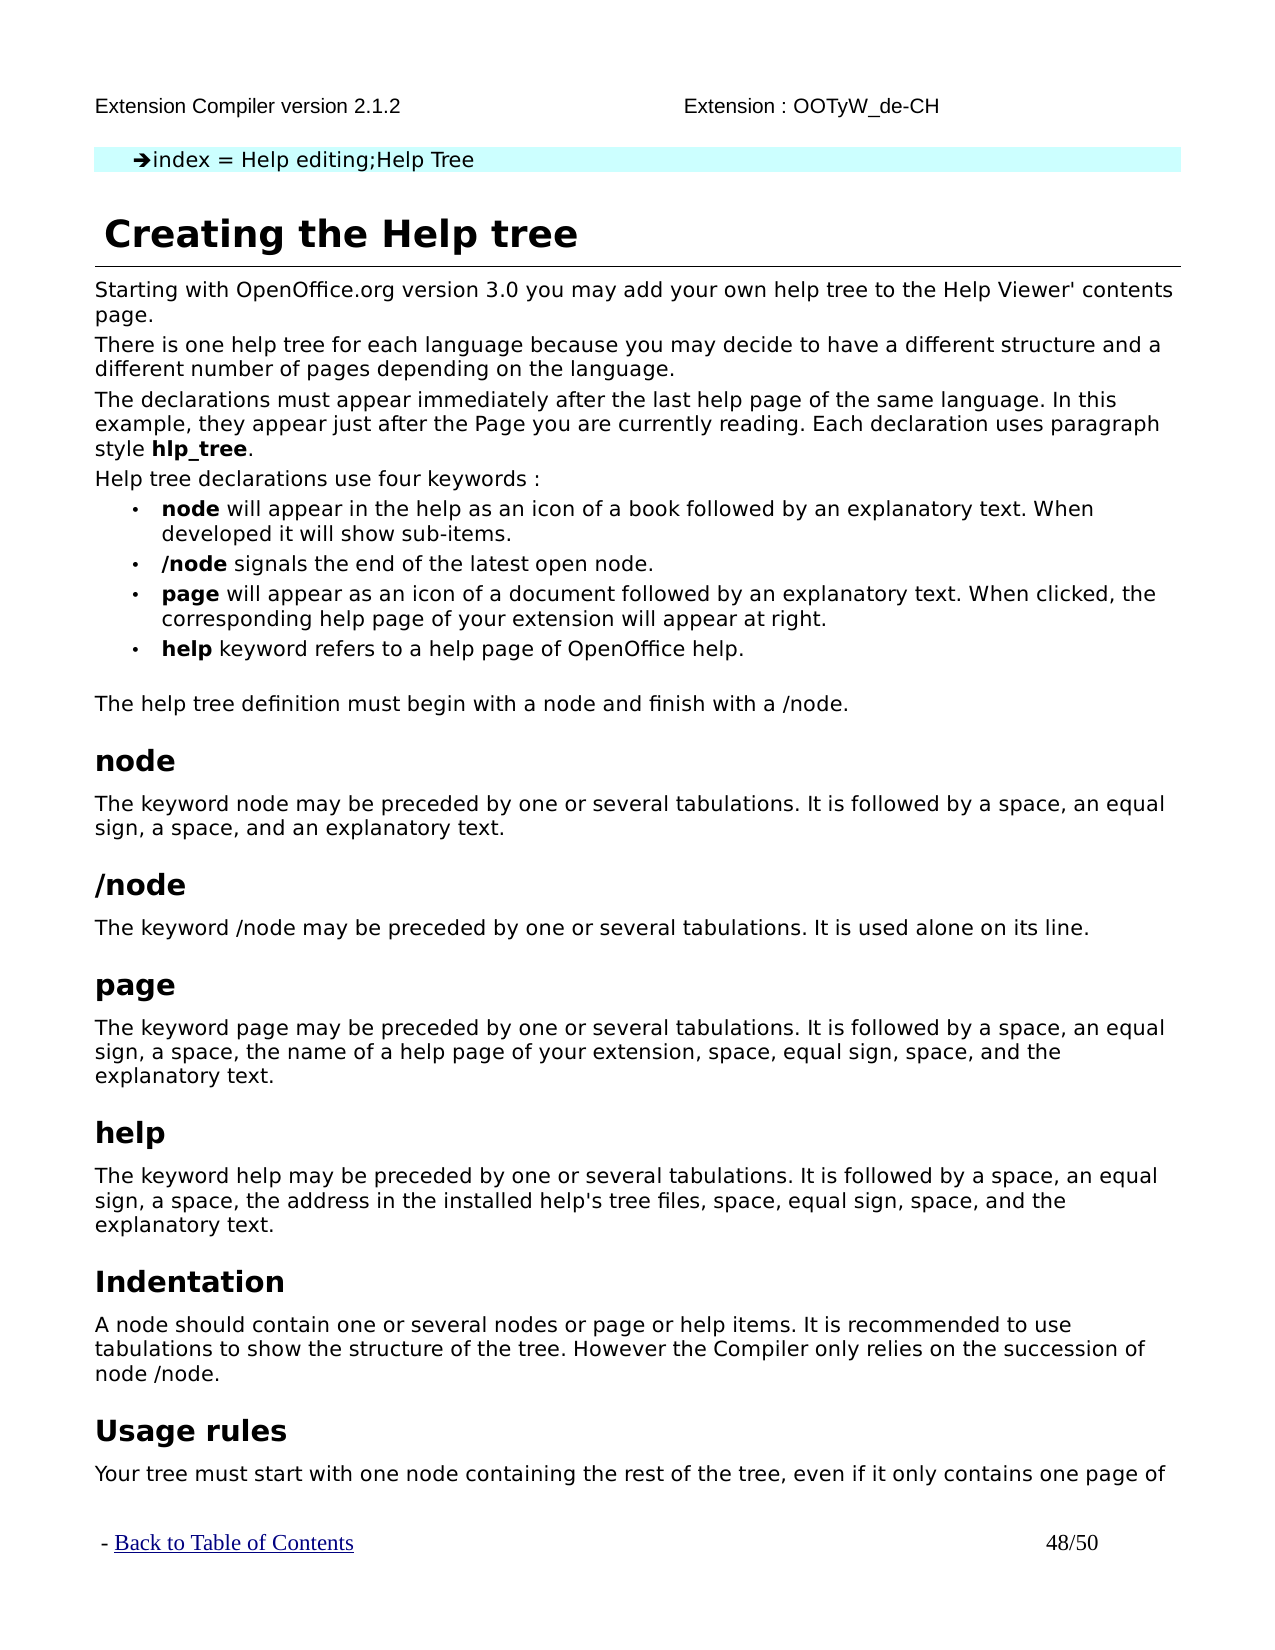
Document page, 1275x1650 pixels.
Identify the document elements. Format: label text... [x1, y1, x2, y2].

text The keyword node may be preceded by one or several tabulations. It is followed by a space, an equal sign, a space, and an explanatory text. [94, 792, 1181, 841]
text node [94, 744, 1181, 778]
text The declarations must appear immediately after the last help page of the same language. In this example, they appear just after the Page you are currently reading. Each declaration uses paragraph style hlp_tree. [94, 388, 1181, 461]
text /node [94, 868, 1181, 902]
text page [94, 968, 1181, 1002]
list help keyword refers to a help page of OpenOffice help. [132, 637, 1181, 662]
text The help tree definition must begin with a node and finish with a /node. [94, 667, 1181, 716]
text There is one help tree for each language because you may decide to have a different structure and a different number of pages depending on the language. [94, 333, 1181, 382]
text Indentation [94, 1265, 1181, 1299]
text help [94, 1117, 1181, 1151]
text Creating the Help tree [94, 203, 1181, 266]
text Usage rules [94, 1414, 1181, 1448]
text The keyword page may be preceded by one or several tabulations. It is followed by a space, an equal sign, a space, the name of a help page of your extension, space, equal sign, space, and the explanatory text. [94, 1016, 1181, 1089]
list page will appear as an icon of a document followed by an explanatory text. When clicked, the corresponding help page of your extension will appear at right. [132, 582, 1181, 631]
text The keyword help may be preceded by one or several tabulations. It is followed by a space, an equal sign, a space, the address in the installed help's tree files, space, equal sign, space, and the explanatory text. [94, 1164, 1181, 1238]
text Your tree must start with one node containing the rest of the tree, even if it only contains one page of [94, 1461, 1181, 1486]
text A node should contain one or several nodes or page or help items. It is recommended to use tabulations to show the structure of the tree. However the Compiler only relies on the succession of node /node. [94, 1313, 1181, 1386]
list /node signals the end of the latest open node. [132, 552, 1181, 577]
text Starting with OpenOffice.org version 3.0 you may add your own help tree to the Help Viewer' contents page. [94, 278, 1181, 327]
list node will appear in the help as an icon of a book followed by an explanatory text. When developed it will show sub-items. [132, 497, 1181, 546]
text Help tree declarations use four keywords : [94, 467, 1181, 491]
list index = Help editing;Help Tree [94, 147, 1181, 172]
text The keyword /node may be preceded by one or several tabulations. It is used alone on its line. [94, 916, 1181, 940]
